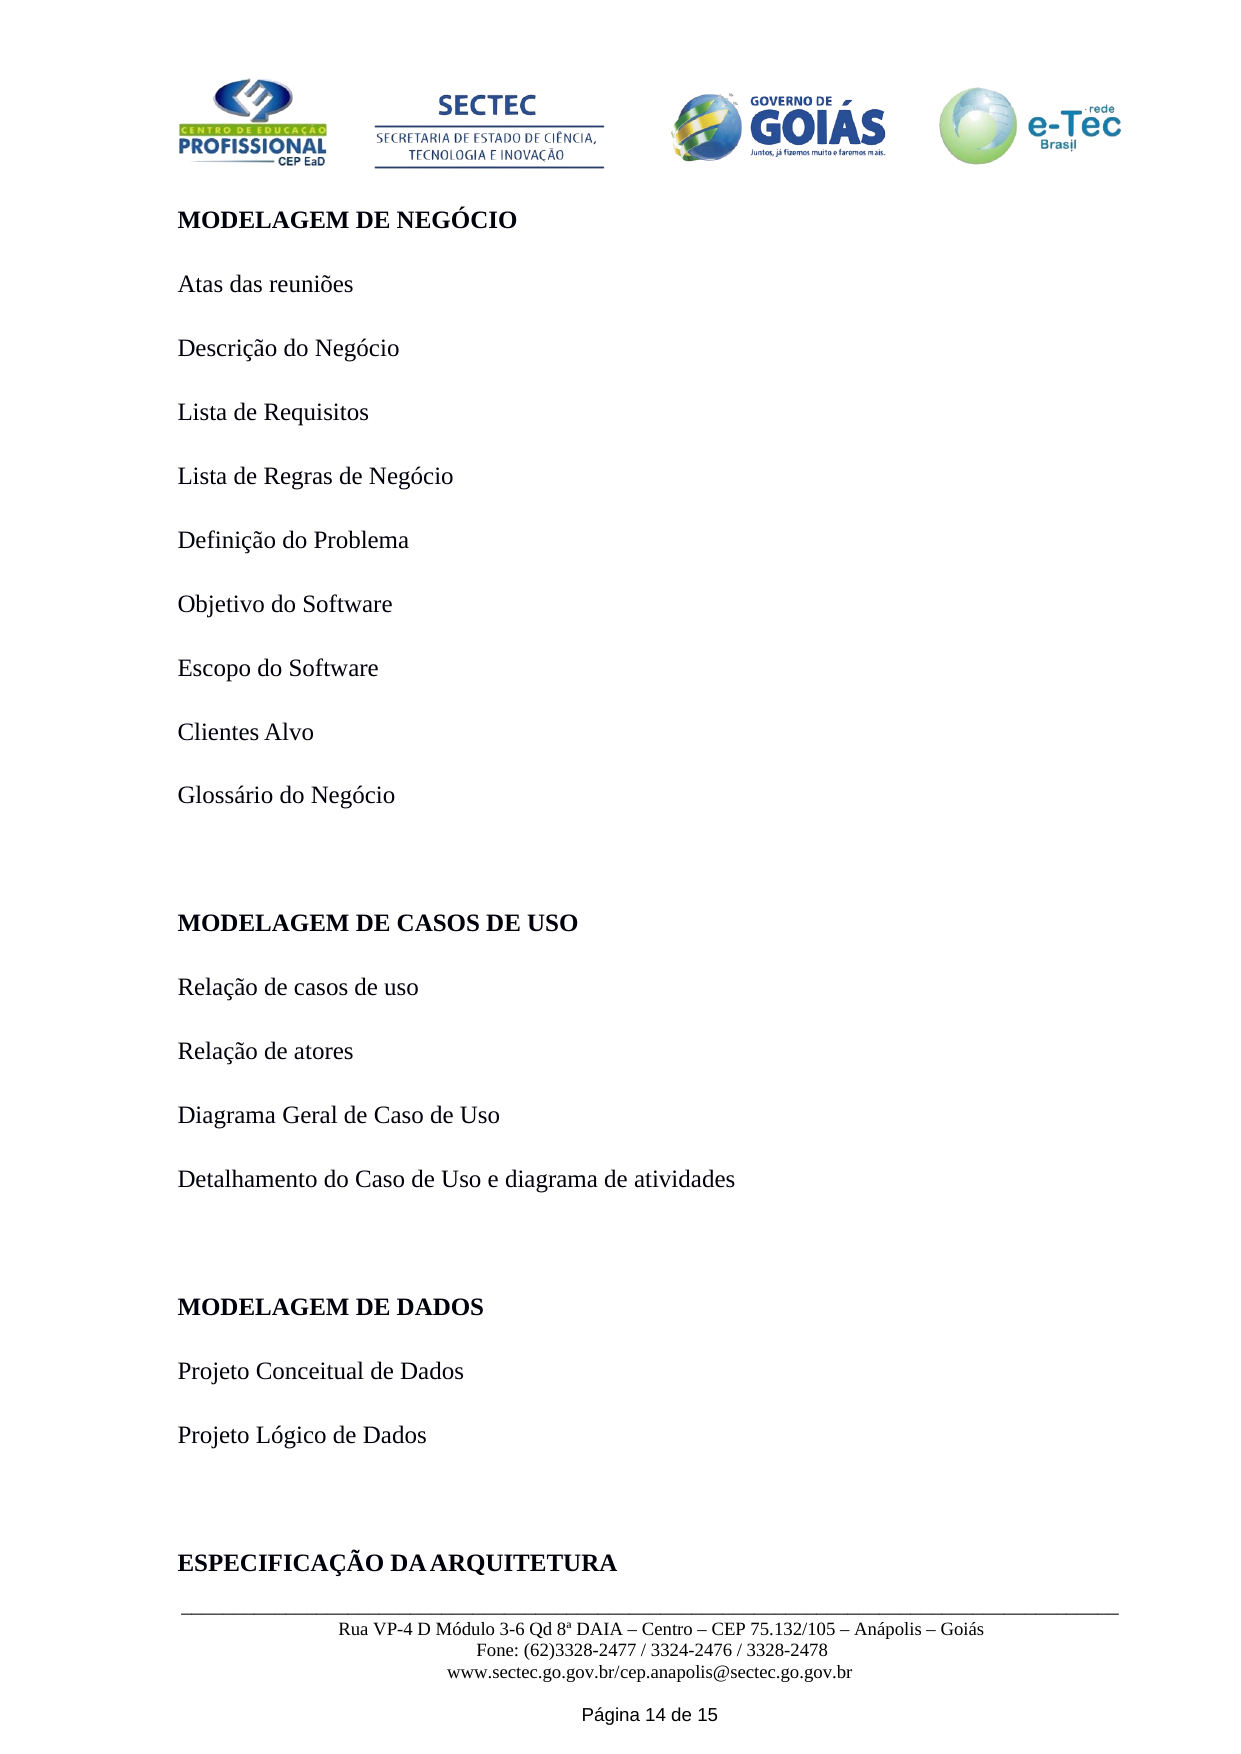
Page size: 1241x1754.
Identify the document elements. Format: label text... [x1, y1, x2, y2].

text MODELAGEM DE NEGÓCIO [177, 205, 1122, 234]
text Glossário do Negócio [177, 781, 1122, 809]
text Relação de atores [177, 1036, 1122, 1065]
text Definição do Problema [177, 525, 1122, 553]
text Diagrama Geral de Caso de Uso [177, 1100, 1122, 1129]
text ESPECIFICAÇÃO DA ARQUITETURA [177, 1548, 1122, 1577]
text Clientes Alvo [177, 717, 1122, 745]
picture [177, 75, 1123, 176]
text Atas das reuniões [177, 269, 1122, 298]
text Lista de Regras de Negócio [177, 461, 1122, 489]
text Descrição do Negócio [177, 333, 1122, 362]
text Relação de casos de uso [177, 972, 1122, 1001]
text Escopo do Software [177, 653, 1122, 681]
text Projeto Lógico de Dados [177, 1420, 1122, 1449]
text Detalhamento do Caso de Uso e diagrama de atividades [177, 1164, 1122, 1193]
text MODELAGEM DE CASOS DE USO [177, 908, 1122, 937]
text Lista de Requisitos [177, 397, 1122, 426]
text Projeto Conceitual de Dados [177, 1356, 1122, 1385]
text Objetivo do Software [177, 589, 1122, 617]
text MODELAGEM DE DADOS [177, 1292, 1122, 1321]
